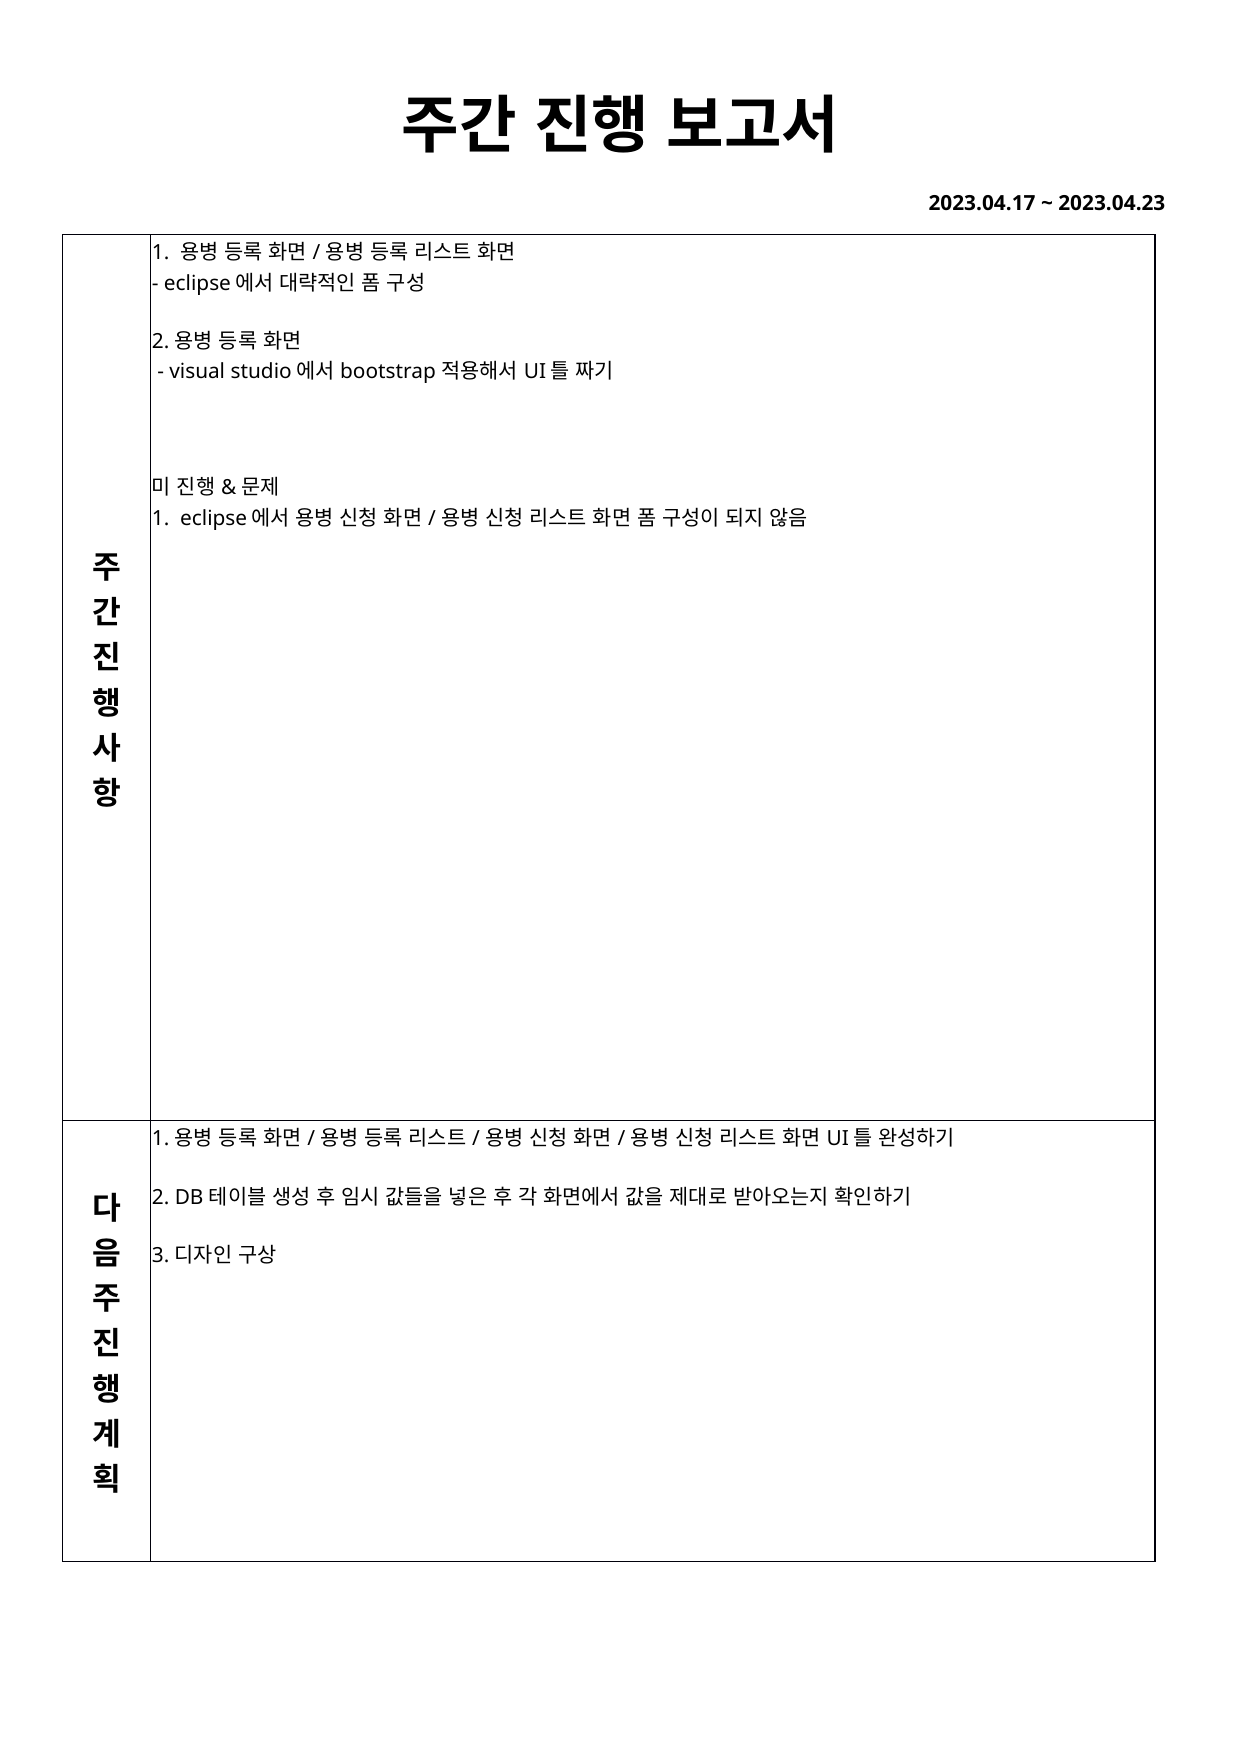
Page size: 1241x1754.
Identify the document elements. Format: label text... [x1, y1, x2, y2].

table_cell 1. 용병 등록 화면 / 용병 등록 리스트 / 용병 신청 화면 / 용병 신청 리스트 화면 UI틀 완성하기 2. DB 테이블 생성 후 임시 값들을 넣은 후 각 화면에서 값을 제대로 받아오는지 확인하기 3. 디자인 구상 [151, 1121, 1154, 1561]
text 2023.04.17 ~ 2023.04.23 [75, 188, 1165, 216]
table_header 1. 용병 등록 화면 / 용병 등록 리스트 화면 - eclipse에서 대략적인 폼 구성 2. 용병 등록 화면 - visual studio에서 bootstrap 적용해서 UI틀 짜기 미 진행 & 문제 1. eclipse에서 용병 신청 화면 / 용병 신청 리스트 화면 폼 구성이 되지 않음 [151, 235, 1154, 1120]
table_header 주 간 진 행 사 항 [63, 235, 150, 1120]
text 주간 진행 보고서 [75, 75, 1165, 166]
table_cell 다 음 주 진 행 계 획 [63, 1121, 150, 1561]
